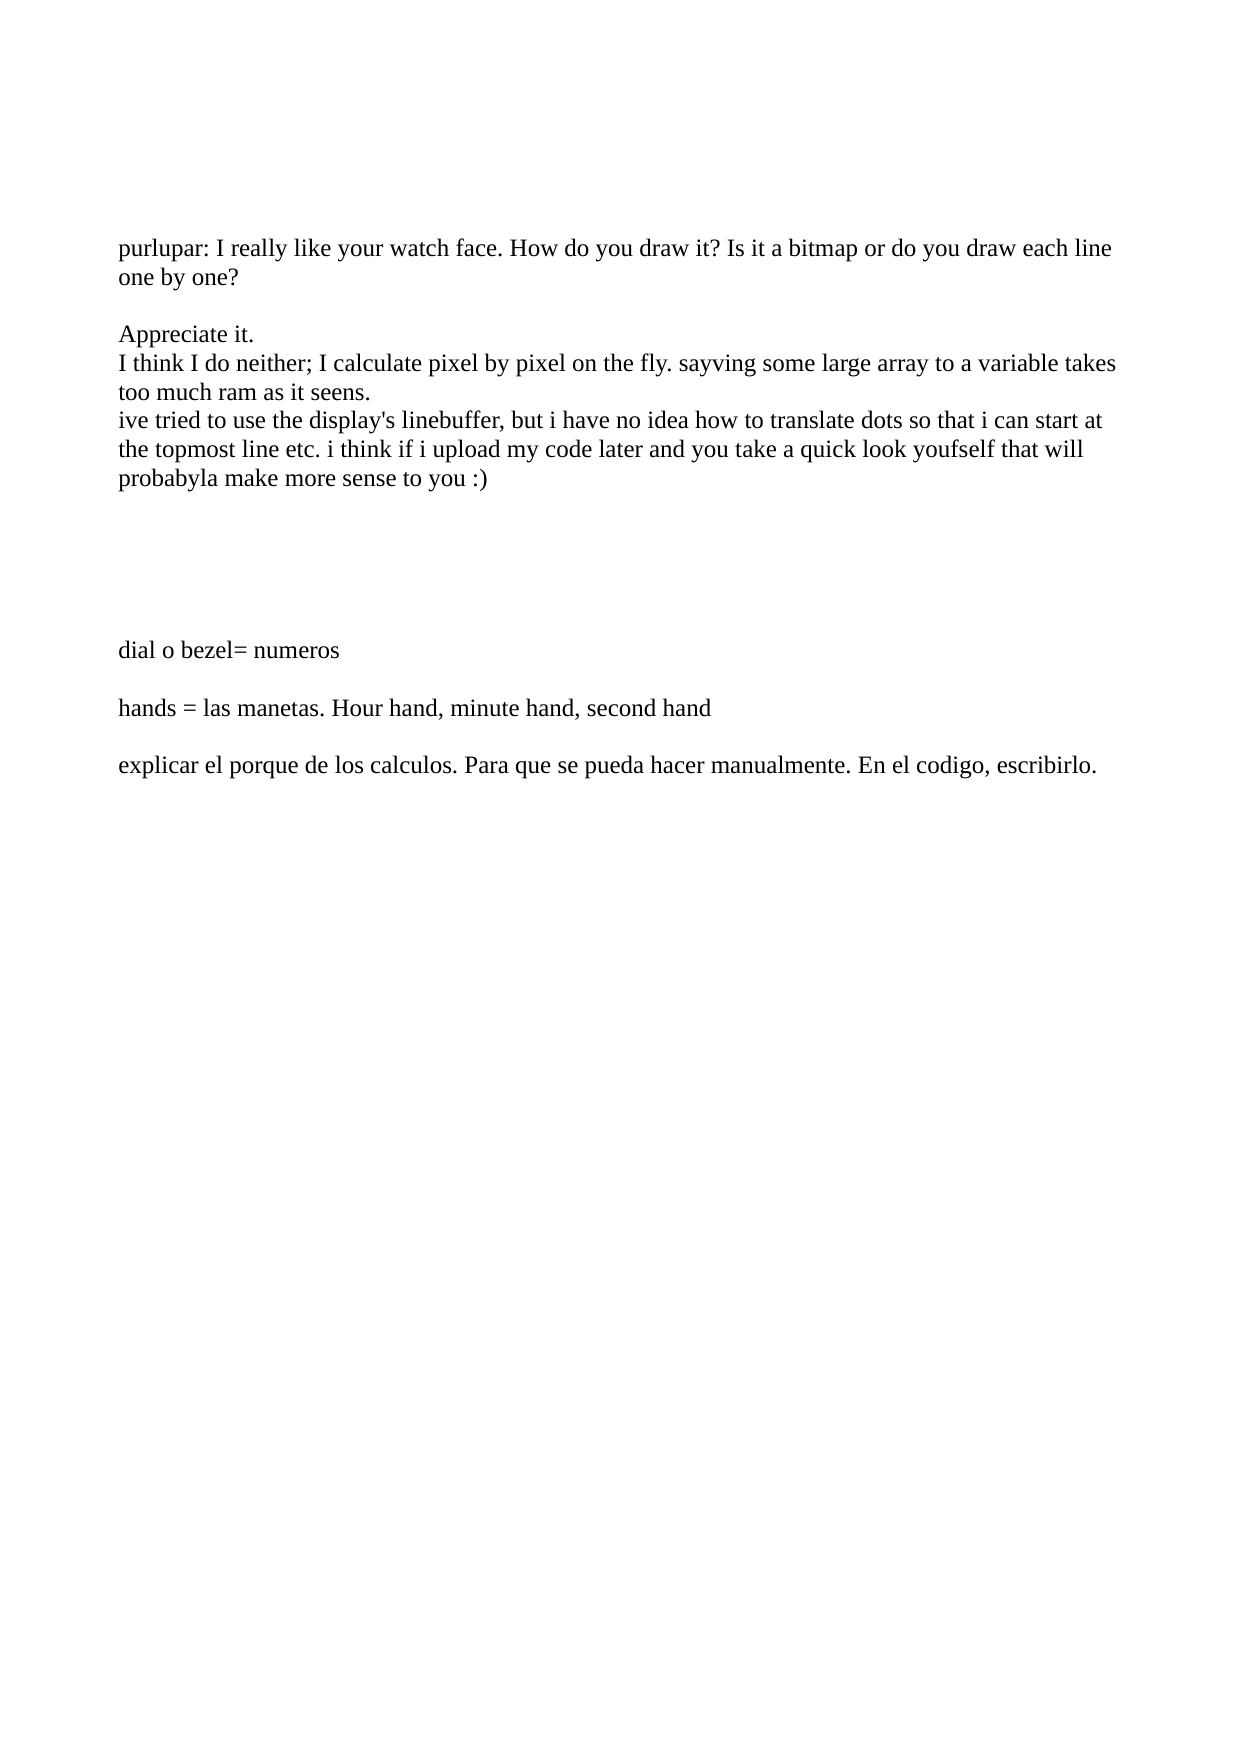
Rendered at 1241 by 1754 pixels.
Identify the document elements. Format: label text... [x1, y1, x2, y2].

text I think I do neither; I calculate pixel by pixel on the fly. sayving some large array to a variable takes too much ram as it seens. [118, 348, 1122, 406]
text Appreciate it. [118, 319, 1122, 348]
text ive tried to use the display's linebuffer, but i have no idea how to translate dots so that i can start at the topmost line etc. i think if i upload my code later and you take a quick look youfself that will probabyla make more sense to you :) [118, 406, 1122, 492]
text explicar el porque de los calculos. Para que se pueda hacer manualmente. En el codigo, escribirlo. [118, 751, 1122, 779]
text hands = las manetas. Hour hand, minute hand, second hand [118, 693, 1122, 722]
text purlupar: I really like your watch face. How do you draw it? Is it a bitmap or do you draw each line one by one? [118, 233, 1122, 291]
text dial o bezel= numeros [118, 636, 1122, 664]
